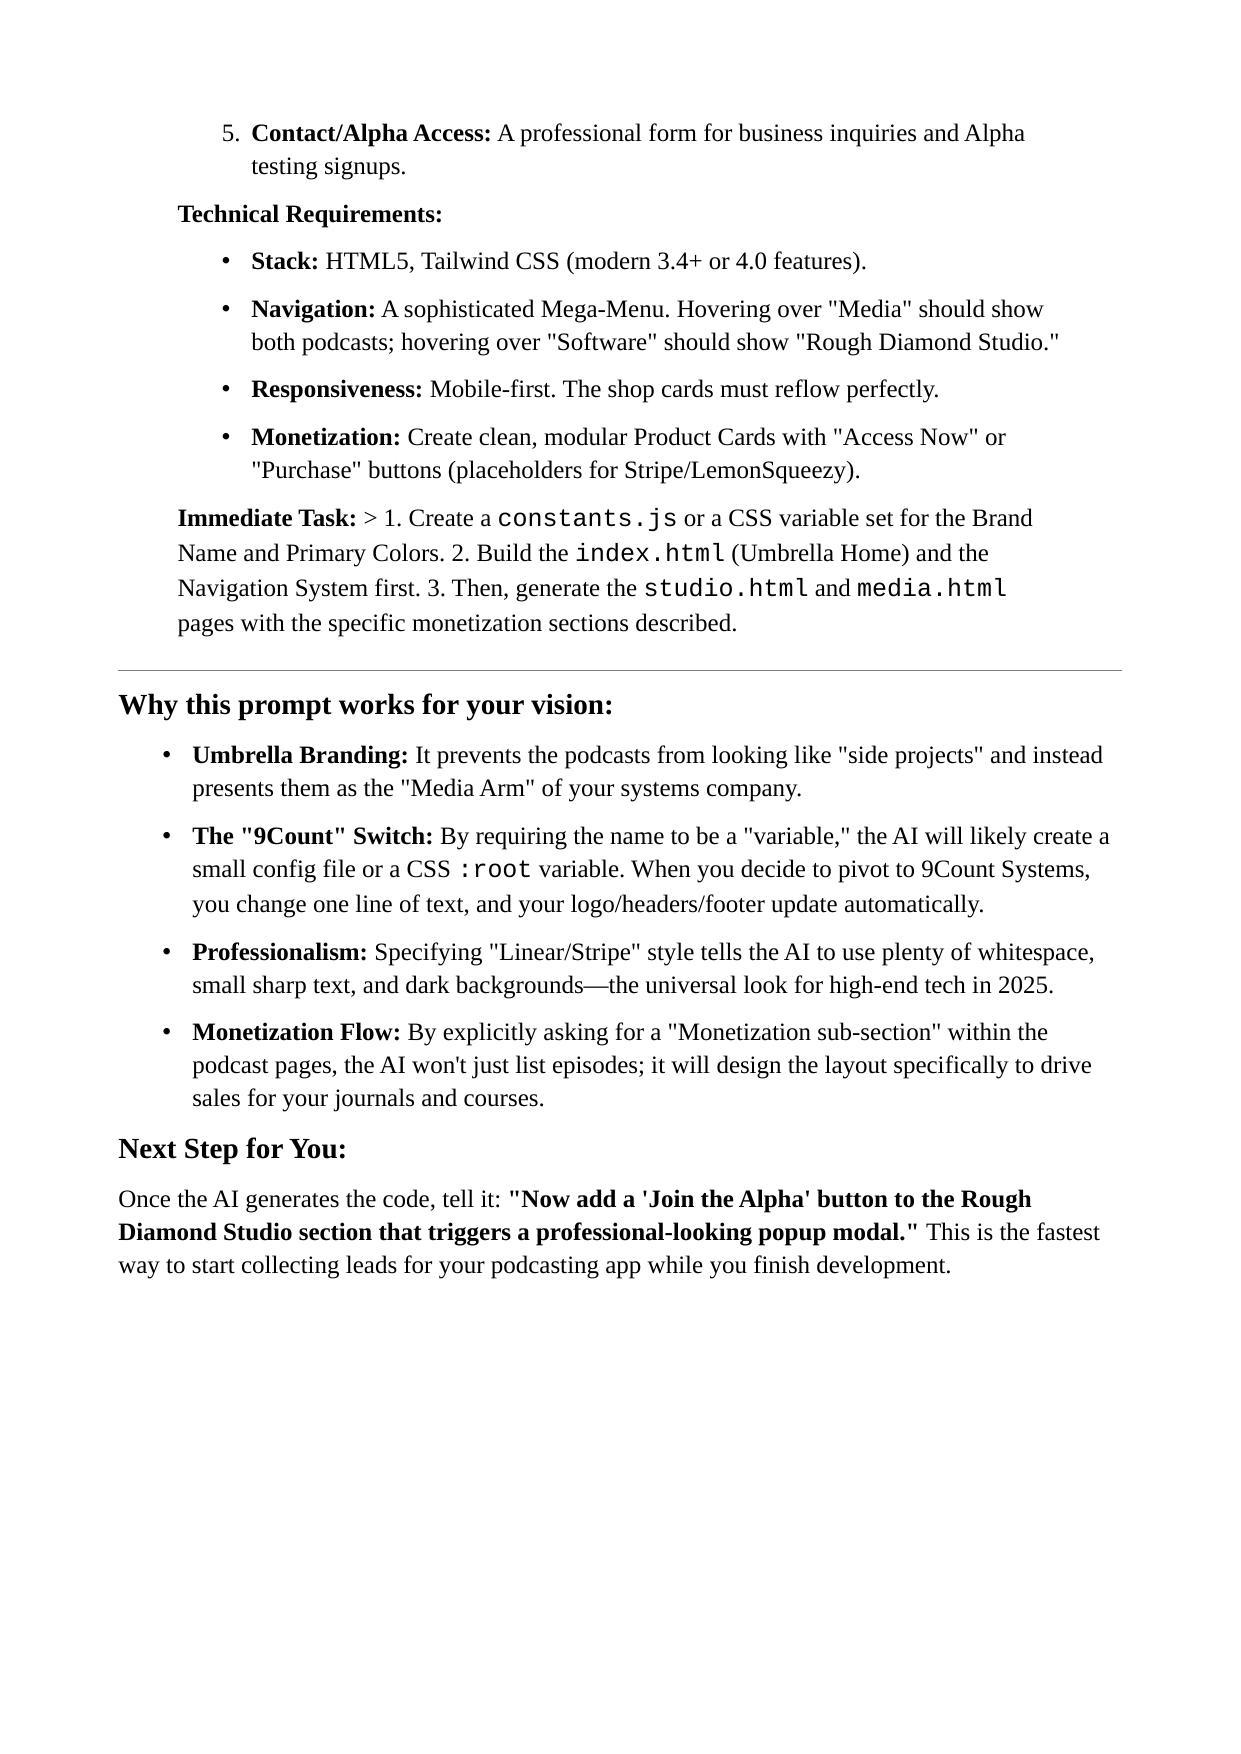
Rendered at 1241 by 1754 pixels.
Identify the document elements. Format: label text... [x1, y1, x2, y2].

list Stack: HTML5, Tailwind CSS (modern 3.4+ or 4.0 features). [222, 246, 1063, 275]
subtitle Why this prompt works for your vision: [118, 687, 1122, 721]
list Umbrella Branding: It prevents the podcasts from looking like "side projects" and instead presents them as the "Media Arm" of your systems company. [162, 740, 1122, 802]
text Immediate Task: > 1. Create a constants.js or a CSS variable set for the Brand Name and Primary Colors. 2. Build the index.html (Umbrella Home) and the Navigation System first. 3. Then, generate the studio.html and media.html pages with the specific monetization sections described. [177, 503, 1063, 637]
list Monetization: Create clean, modular Product Cards with "Access Now" or "Purchase" buttons (placeholders for Stripe/LemonSqueezy). [222, 422, 1063, 484]
list Contact/Alpha Access: A professional form for business inquiries and Alpha testing signups. [222, 118, 1063, 180]
list Responsiveness: Mobile-first. The shop cards must reflow perfectly. [222, 374, 1063, 403]
list Professionalism: Specifying "Linear/Stripe" style tells the AI to use plenty of whitespace, small sharp text, and dark backgrounds—the universal look for high-end tech in 2025. [162, 937, 1122, 998]
list Monetization Flow: By explicitly asking for a "Monetization sub-section" within the podcast pages, the AI won't just list episodes; it will design the layout specifically to drive sales for your journals and courses. [162, 1017, 1122, 1112]
text Once the AI generates the code, tell it: "Now add a 'Join the Alpha' button to the Rough Diamond Studio section that triggers a professional-looking popup modal." This is the fastest way to start collecting leads for your podcasting app while you finish development. [118, 1184, 1122, 1279]
text Technical Requirements: [177, 199, 1063, 227]
subtitle Next Step for You: [118, 1131, 1122, 1164]
list The "9Count" Switch: By requiring the name to be a "variable," the AI will likely create a small config file or a CSS :root variable. When you decide to pivot to 9Count Systems, you change one line of text, and your logo/headers/footer update automatically. [162, 821, 1122, 918]
list Navigation: A sophisticated Mega-Menu. Hovering over "Media" should show both podcasts; hovering over "Software" should show "Rough Diamond Studio." [222, 294, 1063, 356]
